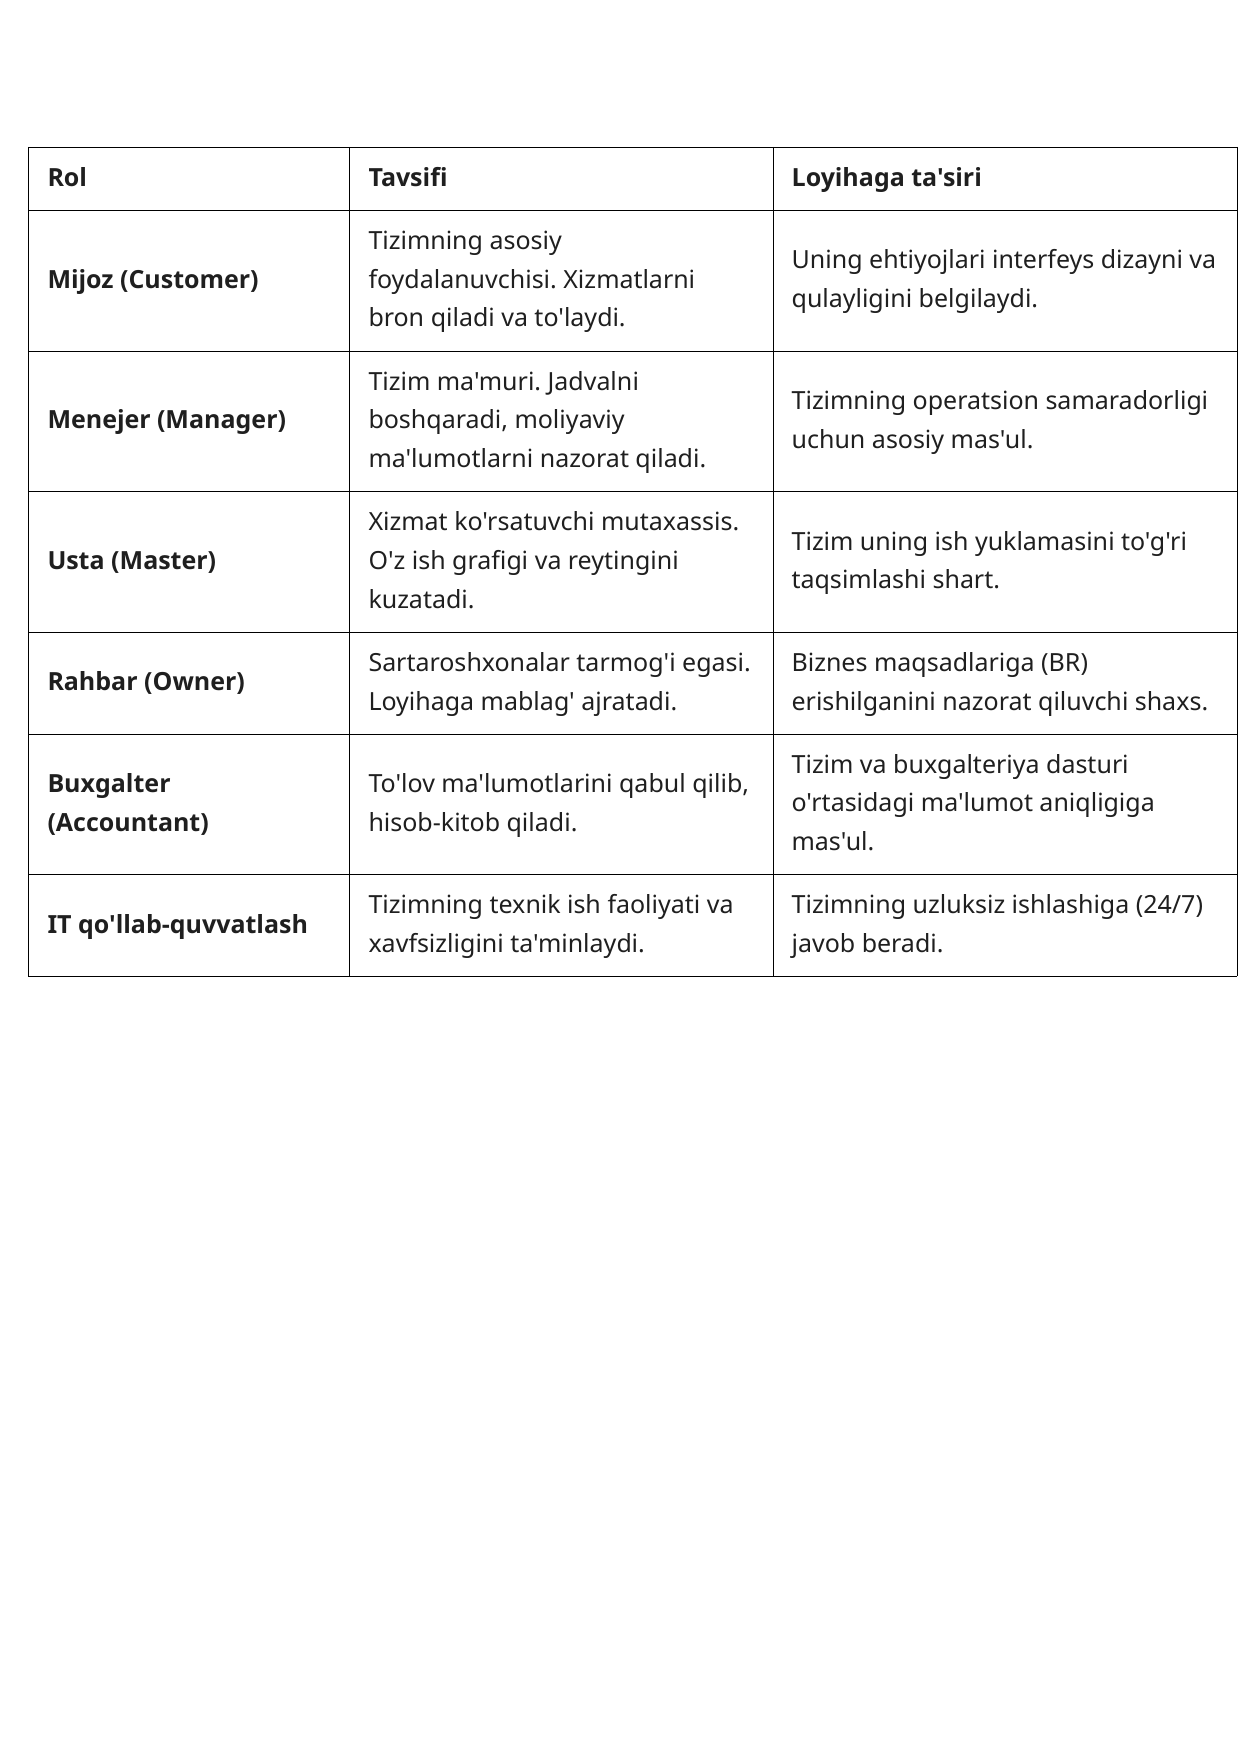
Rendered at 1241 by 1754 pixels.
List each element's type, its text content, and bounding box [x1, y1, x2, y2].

table_cell Uning ehtiyojlari interfeys dizayni va qulayligini belgilaydi. [774, 211, 1237, 351]
table_cell IT qo'llab-quvvatlash [29, 875, 349, 976]
table_cell Menejer (Manager) [29, 352, 349, 491]
table_cell Buxgalter (Accountant) [29, 735, 349, 874]
table_cell Xizmat ko'rsatuvchi mutaxassis. O'z ish grafigi va reytingini kuzatadi. [350, 492, 773, 632]
table_header Loyihaga ta'siri [774, 148, 1237, 210]
table_cell Tizimning operatsion samaradorligi uchun asosiy mas'ul. [774, 352, 1237, 491]
table_cell Tizimning uzluksiz ishlashiga (24/7) javob beradi. [774, 875, 1237, 976]
table_cell Biznes maqsadlariga (BR) erishilganini nazorat qiluvchi shaxs. [774, 633, 1237, 734]
table_cell Sartaroshxonalar tarmog'i egasi. Loyihaga mablag' ajratadi. [350, 633, 773, 734]
table_header Rol [29, 148, 349, 210]
table_cell Rahbar (Owner) [29, 633, 349, 734]
table_cell To'lov ma'lumotlarini qabul qilib, hisob-kitob qiladi. [350, 735, 773, 874]
table_header Tavsifi [350, 148, 773, 210]
table_cell Mijoz (Customer) [29, 211, 349, 351]
table_cell Tizim va buxgalteriya dasturi o'rtasidagi ma'lumot aniqligiga mas'ul. [774, 735, 1237, 874]
table_cell Usta (Master) [29, 492, 349, 632]
table_cell Tizim uning ish yuklamasini to'g'ri taqsimlashi shart. [774, 492, 1237, 632]
table_cell Tizimning texnik ish faoliyati va xavfsizligini ta'minlaydi. [350, 875, 773, 976]
table_cell Tizimning asosiy foydalanuvchisi. Xizmatlarni bron qiladi va to'laydi. [350, 211, 773, 351]
table_cell Tizim ma'muri. Jadvalni boshqaradi, moliyaviy ma'lumotlarni nazorat qiladi. [350, 352, 773, 491]
